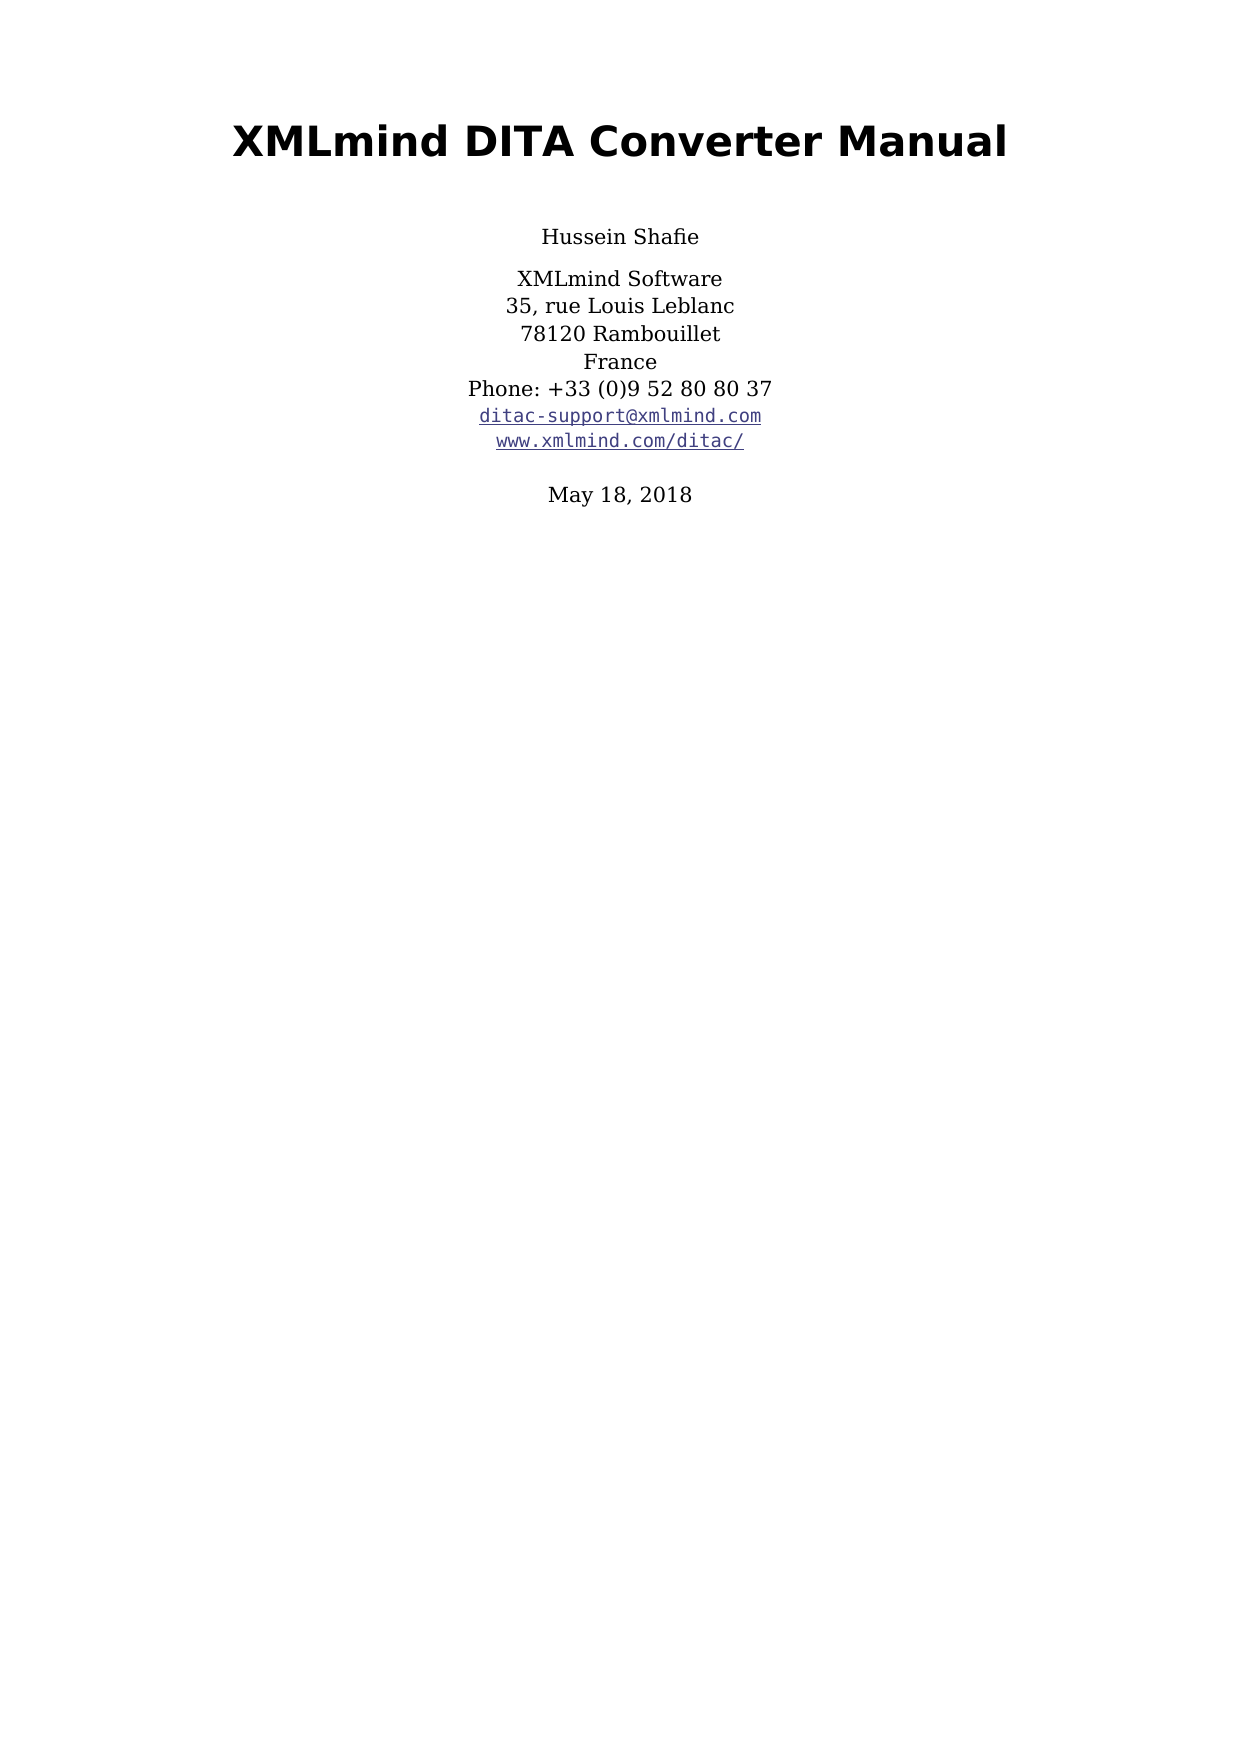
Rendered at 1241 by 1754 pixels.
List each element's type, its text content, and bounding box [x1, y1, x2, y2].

text www.xmlmind.com/ditac/ [178, 427, 1062, 452]
text XMLmind Software [178, 263, 1062, 291]
text Hussein Shafie [178, 222, 1062, 249]
text May 18, 2018 [178, 479, 1062, 507]
text XMLmind DITA Converter Manual [178, 118, 1062, 166]
text ditac-support@xmlmind.com [178, 402, 1062, 427]
text Phone: +33 (0)9 52 80 80 37 [178, 374, 1062, 402]
text 35, rue Louis Leblanc 78120 Rambouillet France [178, 291, 1062, 374]
